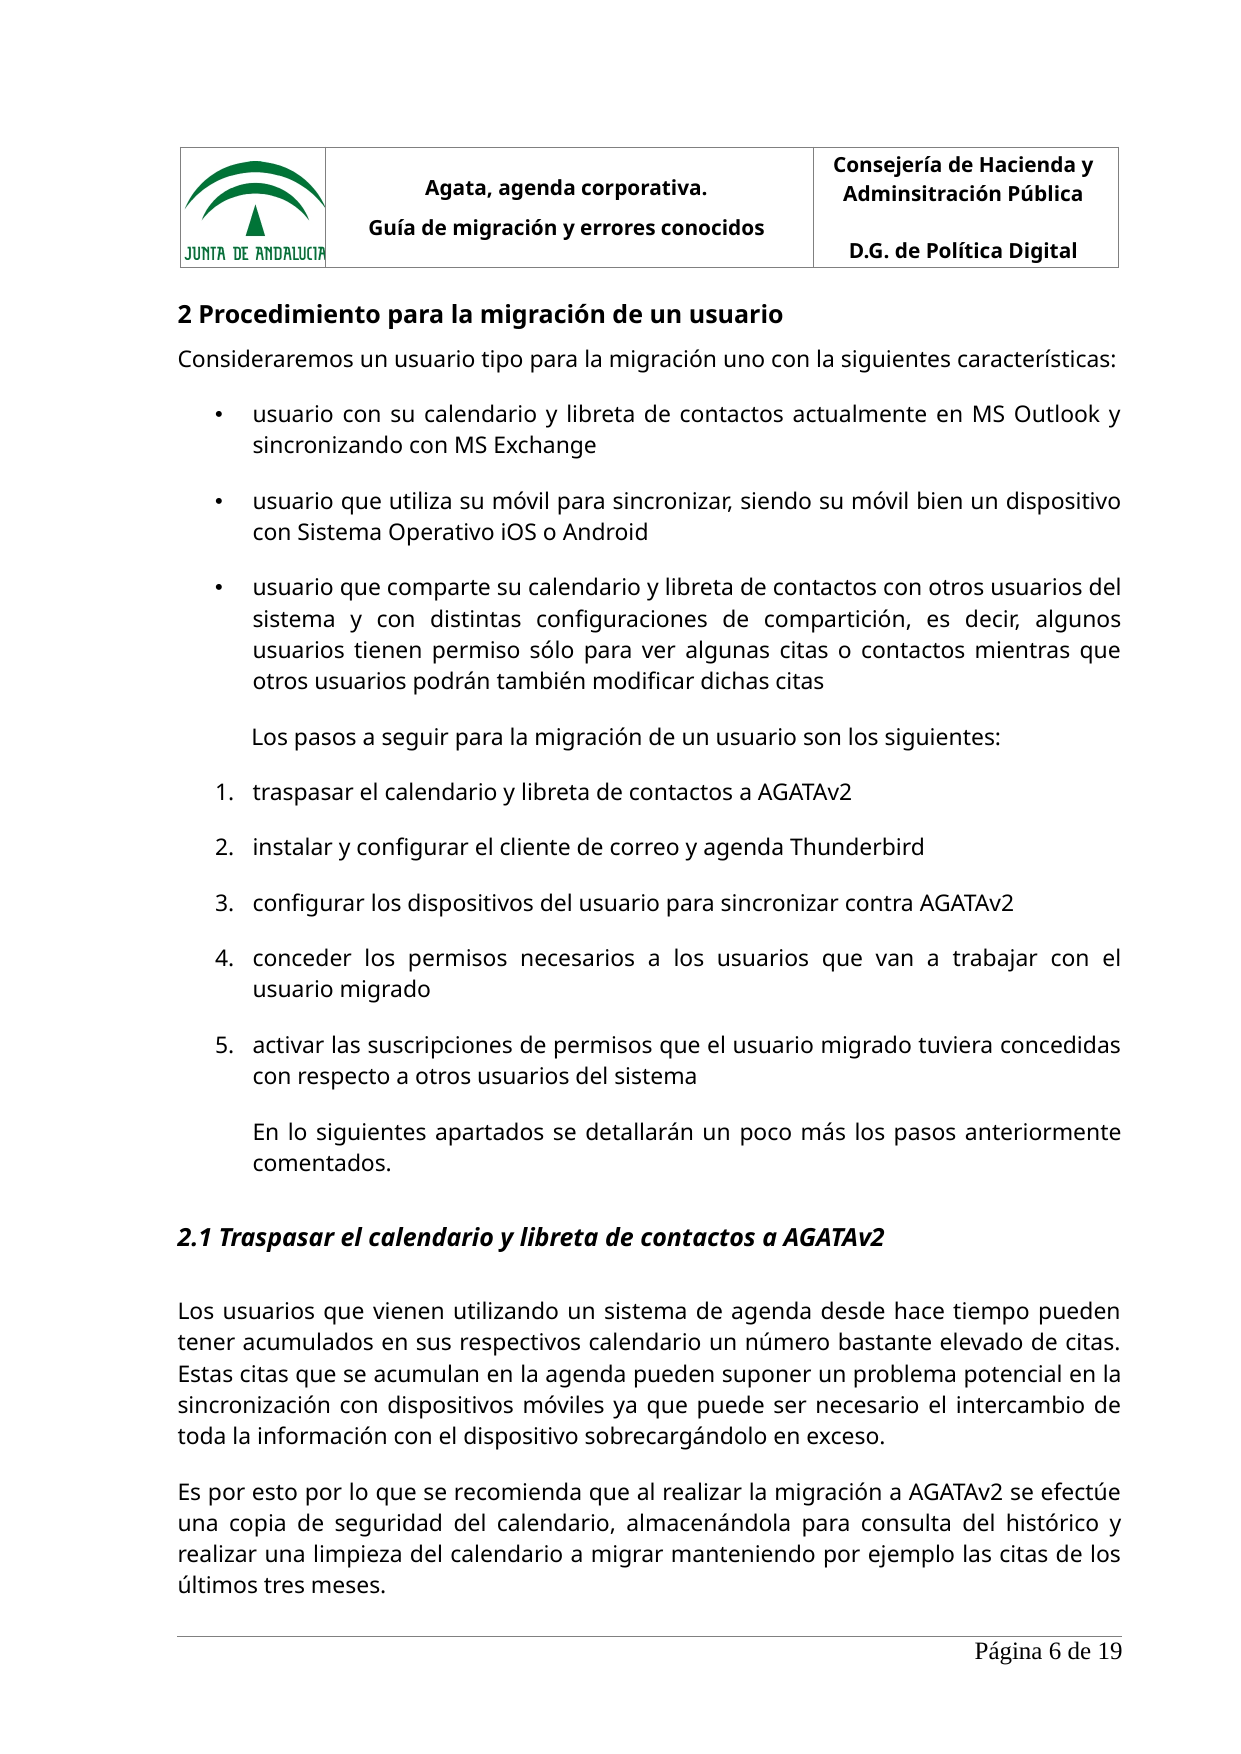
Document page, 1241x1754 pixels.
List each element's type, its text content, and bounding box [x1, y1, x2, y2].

list traspasar el calendario y libreta de contactos a AGATAv2 [215, 776, 1122, 807]
list usuario que comparte su calendario y libreta de contactos con otros usuarios del sistema y con distintas configuraciones de compartición, es decir, algunos usuarios tienen permiso sólo para ver algunas citas o contactos mientras que otros usuarios podrán también modificar dichas citas [215, 571, 1122, 696]
text Los pasos a seguir para la migración de un usuario son los siguientes: [177, 720, 1122, 752]
picture [184, 161, 325, 260]
subtitle Procedimiento para la migración de un usuario [177, 297, 1122, 331]
text Es por esto por lo que se recomienda que al realizar la migración a AGATAv2 se efectúe una copia de seguridad del calendario, almacenándola para consulta del histórico y realizar una limpieza del calendario a migrar manteniendo por ejemplo las citas de los últimos tres meses. [177, 1476, 1122, 1601]
list usuario que utiliza su móvil para sincronizar, siendo su móvil bien un dispositivo con Sistema Operativo iOS o Android [215, 484, 1122, 547]
list configurar los dispositivos del usuario para sincronizar contra AGATAv2 [215, 887, 1122, 918]
subtitle Traspasar el calendario y libreta de contactos a AGATAv2 [177, 1220, 1122, 1254]
text Consideraremos un usuario tipo para la migración uno con la siguientes características: [177, 342, 1122, 374]
list activar las suscripciones de permisos que el usuario migrado tuviera concedidas con respecto a otros usuarios del sistema [215, 1029, 1122, 1091]
text Los usuarios que vienen utilizando un sistema de agenda desde hace tiempo pueden tener acumulados en sus respectivos calendario un número bastante elevado de citas. Estas citas que se acumulan en la agenda pueden suponer un problema potencial en la sincronización con dispositivos móviles ya que puede ser necesario el intercambio de toda la información con el dispositivo sobrecargándolo en exceso. [177, 1295, 1122, 1451]
list usuario con su calendario y libreta de contactos actualmente en MS Outlook y sincronizando con MS Exchange [215, 398, 1122, 460]
list instalar y configurar el cliente de correo y agenda Thunderbird [215, 831, 1122, 862]
list conceder los permisos necesarios a los usuarios que van a trabajar con el usuario migrado [215, 942, 1122, 1004]
list En lo siguientes apartados se detallarán un poco más los pasos anteriormente comentados. [215, 1115, 1122, 1178]
